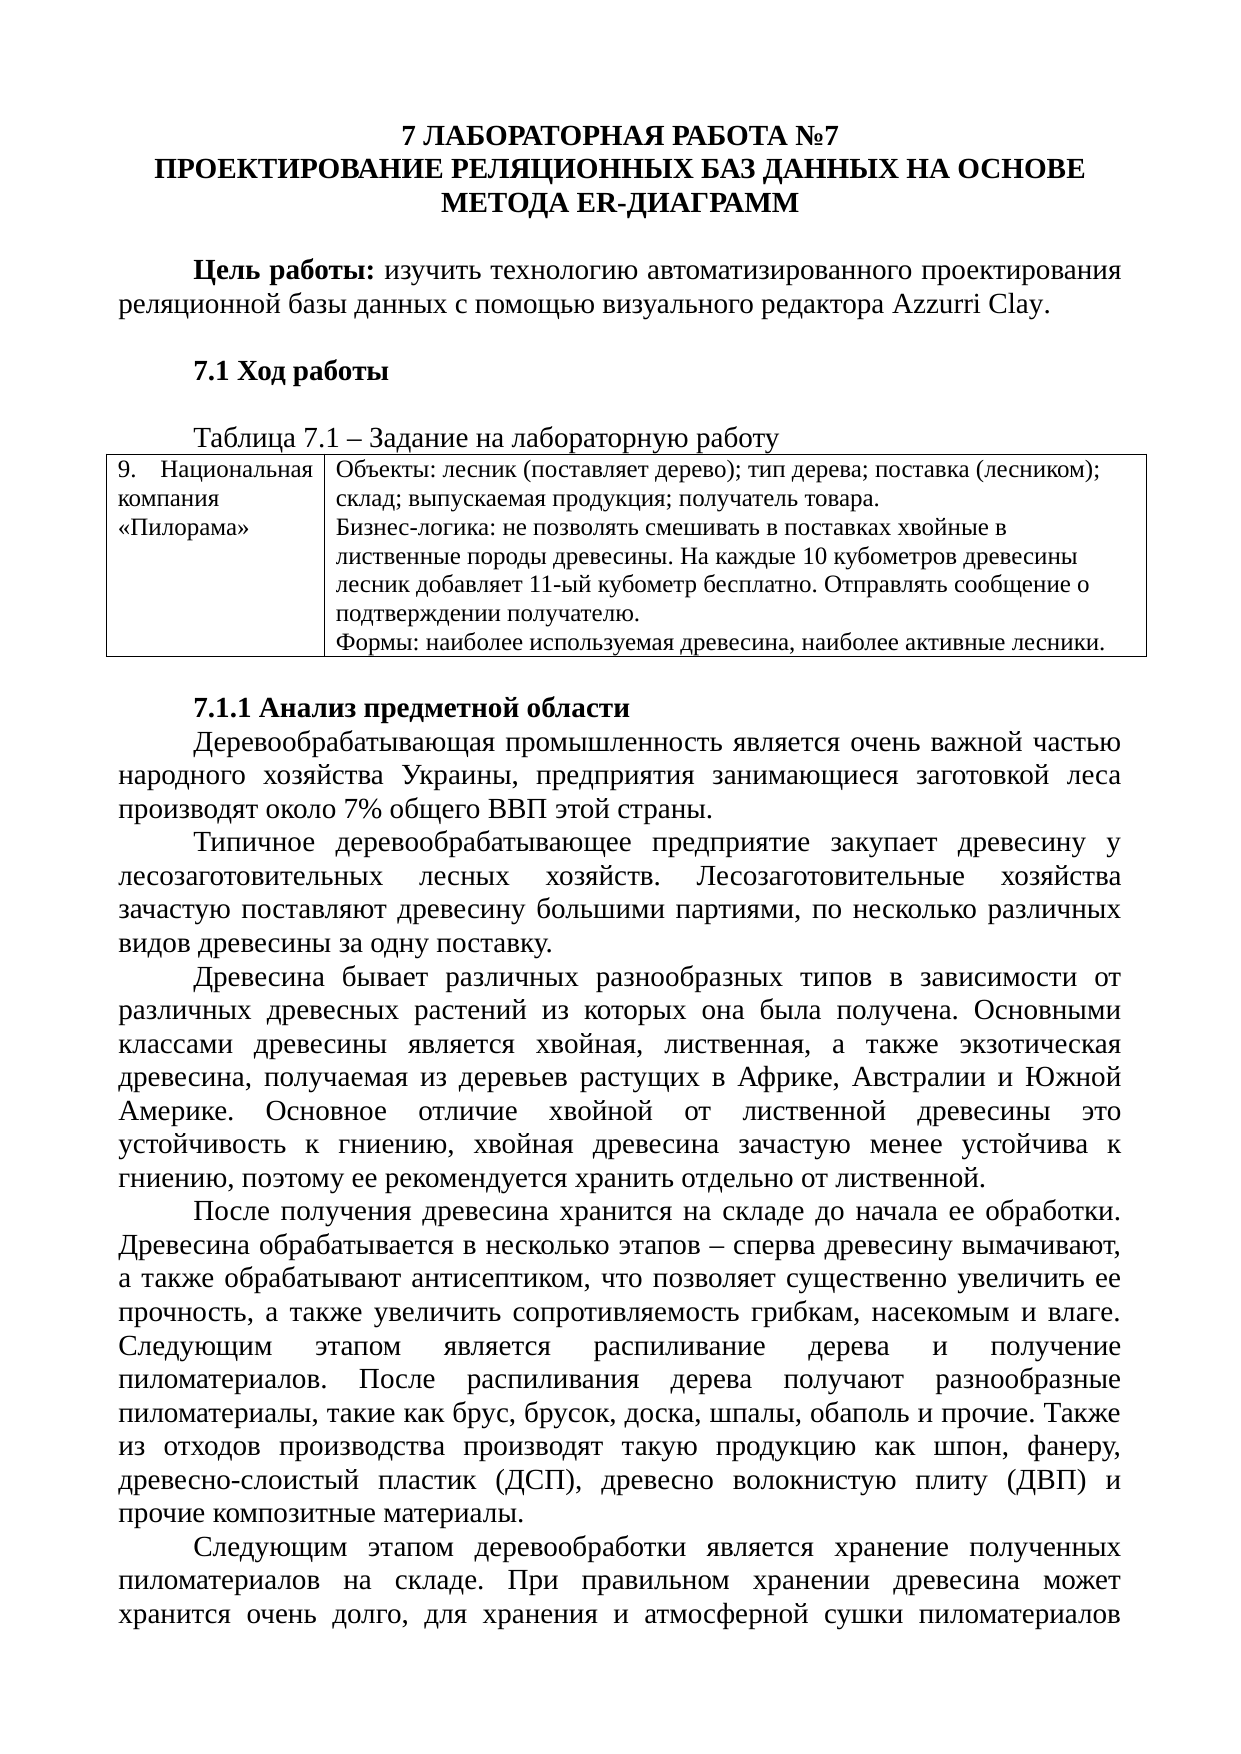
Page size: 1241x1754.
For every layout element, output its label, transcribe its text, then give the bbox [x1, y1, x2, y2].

text Деревообрабатывающая промышленность является очень важной частью народного хозяйства Украины, предприятия занимающиеся заготовкой леса производят около 7% общего ВВП этой страны. [118, 724, 1122, 824]
text Цель работы: изучить технологию автоматизированного проектирования реляционной базы данных с помощью визуального редактора Azzurri Clay. [118, 252, 1122, 319]
text Древесина бывает различных разнообразных типов в зависимости от различных древесных растений из которых она была получена. Основными классами древесины является хвойная, лиственная, а также экзотическая древесина, получаемая из деревьев растущих в Африке, Австралии и Южной Америке. Основное отличие хвойной от лиственной древесины это устойчивость к гниению, хвойная древесина зачастую менее устойчива к гниению, поэтому ее рекомендуется хранить отдельно от лиственной. [118, 959, 1122, 1193]
text Типичное деревообрабатывающее предприятие закупает древесину у лесозаготовительных лесных хозяйств. Лесозаготовительные хозяйства зачастую поставляют древесину большими партиями, по несколько различных видов древесины за одну поставку. [118, 824, 1122, 959]
text 7.1.1 Анализ предметной области [118, 690, 1122, 724]
text ПРОЕКТИРОВАНИЕ РЕЛЯЦИОННЫХ БАЗ ДАННЫХ НА ОСНОВЕ МЕТОДА ER-ДИАГРАММ [118, 152, 1122, 219]
text 7.1 Ход работы [118, 353, 1122, 386]
text Таблица 7.1 – Задание на лабораторную работу [118, 420, 1122, 453]
table_header Объекты: лесник (поставляет дерево); тип дерева; поставка (лесником); склад; выпускаемая продукция; получатель товара. Бизнес-логика: не позволять смешивать в поставках хвойные в лиственные породы древесины. На каждые 10 кубометров древесины лесник добавляет 11-ый кубометр бесплатно. Отправлять сообщение о подтверждении получателю. Формы: наиболее используемая древесина, наиболее активные лесники. [325, 455, 1146, 656]
text После получения древесина хранится на складе до начала ее обработки. Древесина обрабатывается в несколько этапов – сперва древесину вымачивают, а также обрабатывают антисептиком, что позволяет существенно увеличить ее прочность, а также увеличить сопротивляемость грибкам, насекомым и влаге. Следующим этапом является распиливание дерева и получение пиломатериалов. После распиливания дерева получают разнообразные пиломатериалы, такие как брус, брусок, доска, шпалы, обаполь и прочие. Также из отходов производства производят такую продукцию как шпон, фанеру, древесно-слоистый пластик (ДСП), древесно волокнистую плиту (ДВП) и прочие композитные материалы. [118, 1193, 1122, 1529]
text 7 ЛАБОРАТОРНАЯ РАБОТА №7 [118, 118, 1122, 152]
text Следующим этапом деревообработки является хранение полученных пиломатериалов на складе. При правильном хранении древесина может хранится очень долго, для хранения и атмосферной сушки пиломатериалов [118, 1529, 1122, 1629]
table_header 9. Национальная компания «Пилорама» [107, 455, 324, 656]
